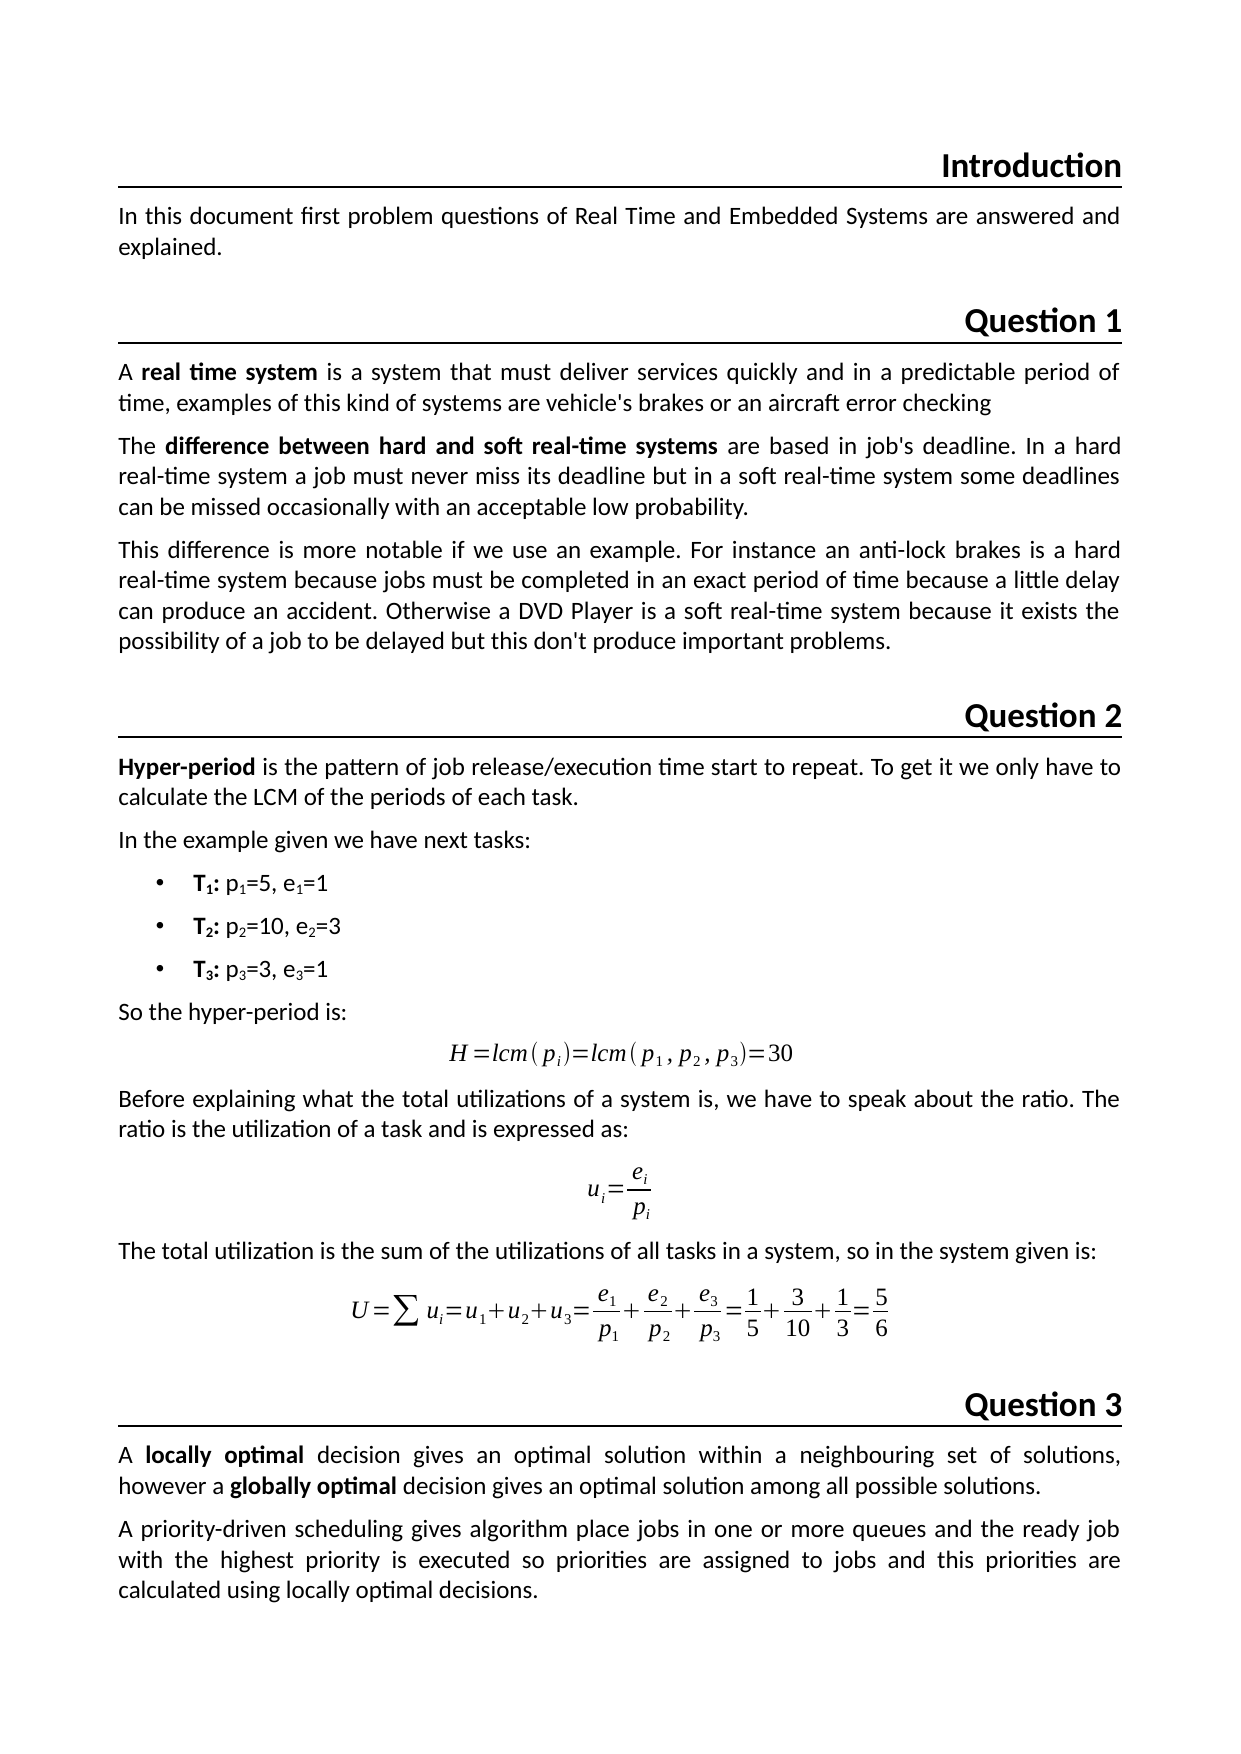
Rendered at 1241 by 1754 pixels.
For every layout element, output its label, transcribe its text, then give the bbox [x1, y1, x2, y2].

subtitle Question 3 [118, 1382, 1122, 1425]
text A priority-driven scheduling gives algorithm place jobs in one or more queues and the ready job with the highest priority is executed so priorities are assigned to jobs and this priorities are calculated using locally optimal decisions. [118, 1513, 1122, 1605]
text A real time system is a system that must deliver services quickly and in a predictable period of time, examples of this kind of systems are vehicle's brakes or an aircraft error checking [118, 356, 1122, 417]
text A locally optimal decision gives an optimal solution within a neighbouring set of solutions, however a globally optimal decision gives an optimal solution among all possible solutions. [118, 1440, 1122, 1501]
text This difference is more notable if we use an example. For instance an anti-lock brakes is a hard real-time system because jobs must be completed in an exact period of time because a little delay can produce an accident. Otherwise a DVD Player is a soft real-time system because it exists the possibility of a job to be delayed but this don't produce important problems. [118, 534, 1122, 656]
subtitle Question 1 [118, 299, 1122, 342]
text Hyper-period is the pattern of job release/execution time start to repeat. To get it we only have to calculate the LCM of the periods of each task. [118, 751, 1122, 812]
list T2: p2=10, e2=3 [156, 910, 1122, 941]
text The total utilization is the sum of the utilizations of all tasks in a system, so in the system given is: [118, 1236, 1122, 1266]
text In this document first problem questions of Real Time and Embedded Systems are answered and explained. [118, 200, 1122, 261]
text Before explaining what the total utilizations of a system is, we have to speak about the ratio. The ratio is the utilization of a task and is expressed as: [118, 1083, 1122, 1144]
text So the hyper-period is: [118, 996, 1122, 1027]
text The difference between hard and soft real-time systems are based in job's deadline. In a hard real-time system a job must never miss its deadline but in a soft real-time system some deadlines can be missed occasionally with an acceptable low probability. [118, 430, 1122, 521]
subtitle Question 2 [118, 693, 1122, 736]
list T1: p1=5, e1=1 [156, 867, 1122, 898]
subtitle Introduction [118, 143, 1122, 186]
list T3: p3=3, e3=1 [156, 953, 1122, 984]
text In the example given we have next tasks: [118, 824, 1122, 855]
